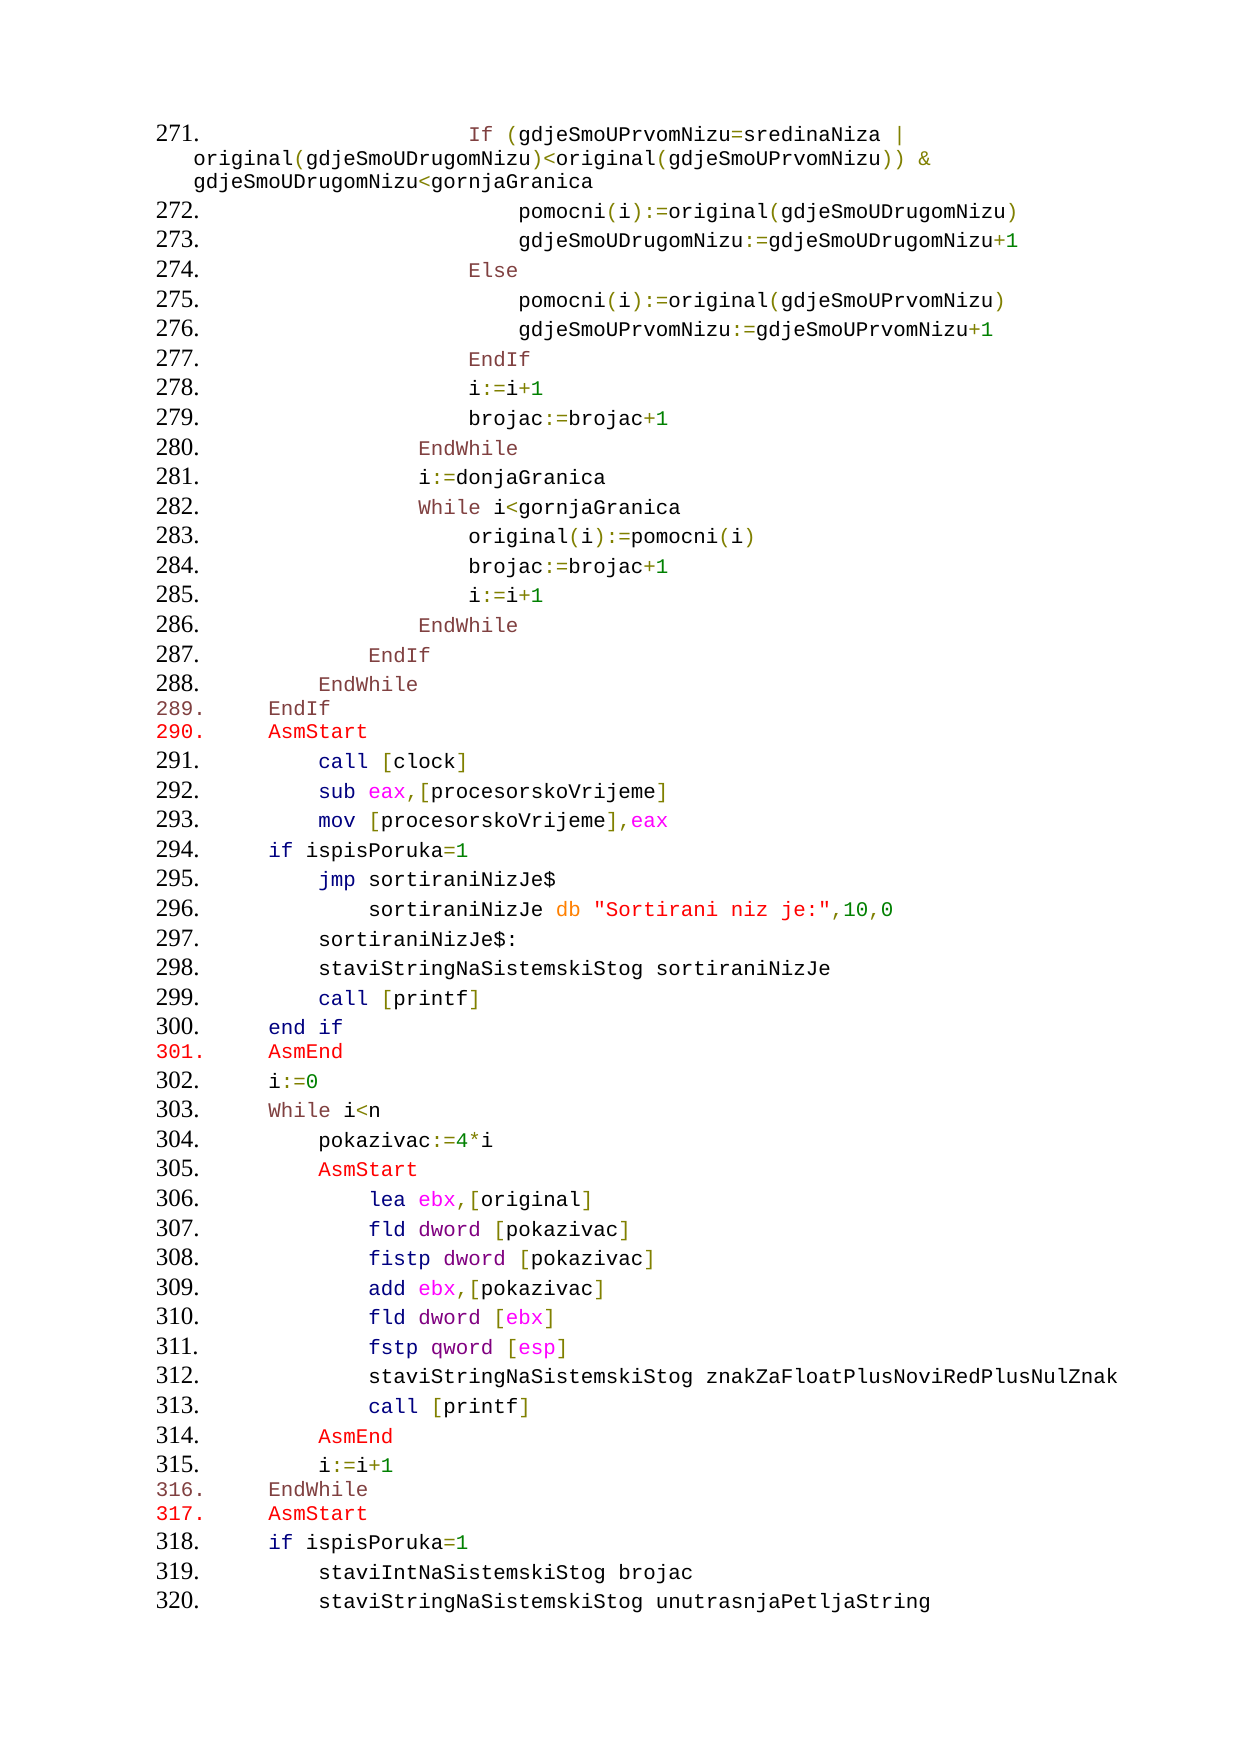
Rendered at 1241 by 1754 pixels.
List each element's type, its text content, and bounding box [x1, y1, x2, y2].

list original(i):=pomocni(i) [156, 520, 1122, 550]
list pomocni(i):=original(gdjeSmoUPrvomNizu) [156, 284, 1122, 313]
list i:=donjaGranica [156, 461, 1122, 491]
list call [printf] [156, 982, 1122, 1011]
list fld dword [pokazivac] [156, 1213, 1122, 1242]
list AsmStart [156, 1502, 1122, 1526]
list fstp qword [esp] [156, 1331, 1122, 1361]
list i:=0 [156, 1065, 1122, 1094]
list EndIf [156, 698, 1122, 722]
list lea ebx,[original] [156, 1183, 1122, 1213]
list call [clock] [156, 745, 1122, 775]
list staviStringNaSistemskiStog znakZaFloatPlusNoviRedPlusNulZnak [156, 1361, 1122, 1390]
list brojac:=brojac+1 [156, 550, 1122, 579]
list AsmEnd [156, 1420, 1122, 1449]
list gdjeSmoUDrugomNizu:=gdjeSmoUDrugomNizu+1 [156, 224, 1122, 254]
list pomocni(i):=original(gdjeSmoUDrugomNizu) [156, 195, 1122, 224]
list brojac:=brojac+1 [156, 402, 1122, 432]
list While i<gornjaGranica [156, 491, 1122, 520]
list sortiraniNizJe$: [156, 923, 1122, 952]
list EndWhile [156, 432, 1122, 461]
list mov [procesorskoVrijeme],eax [156, 804, 1122, 834]
list EndWhile [156, 1479, 1122, 1502]
list jmp sortiraniNizJe$ [156, 863, 1122, 893]
list i:=i+1 [156, 1449, 1122, 1479]
list if ispisPoruka=1 [156, 834, 1122, 863]
list i:=i+1 [156, 579, 1122, 609]
list call [printf] [156, 1390, 1122, 1420]
list EndIf [156, 639, 1122, 668]
list Else [156, 254, 1122, 284]
list if ispisPoruka=1 [156, 1526, 1122, 1556]
list add ebx,[pokazivac] [156, 1272, 1122, 1301]
list AsmStart [156, 1153, 1122, 1183]
list AsmEnd [156, 1041, 1122, 1065]
list EndWhile [156, 668, 1122, 698]
list staviIntNaSistemskiStog brojac [156, 1556, 1122, 1585]
list AsmStart [156, 722, 1122, 745]
list fld dword [ebx] [156, 1301, 1122, 1331]
list end if [156, 1011, 1122, 1041]
list staviStringNaSistemskiStog sortiraniNizJe [156, 952, 1122, 982]
list While i<n [156, 1094, 1122, 1124]
list i:=i+1 [156, 372, 1122, 402]
list EndWhile [156, 609, 1122, 639]
list sortiraniNizJe db "Sortirani niz je:",10,0 [156, 893, 1122, 923]
list fistp dword [pokazivac] [156, 1242, 1122, 1272]
list pokazivac:=4*i [156, 1124, 1122, 1153]
list If (gdjeSmoUPrvomNizu=sredinaNiza | original(gdjeSmoUDrugomNizu)<original(gdjeSmoUPrvomNizu)) & gdjeSmoUDrugomNizu<gornjaGranica [156, 118, 1122, 195]
list EndIf [156, 343, 1122, 372]
list gdjeSmoUPrvomNizu:=gdjeSmoUPrvomNizu+1 [156, 313, 1122, 343]
list sub eax,[procesorskoVrijeme] [156, 775, 1122, 804]
list staviStringNaSistemskiStog unutrasnjaPetljaString [156, 1585, 1122, 1615]
